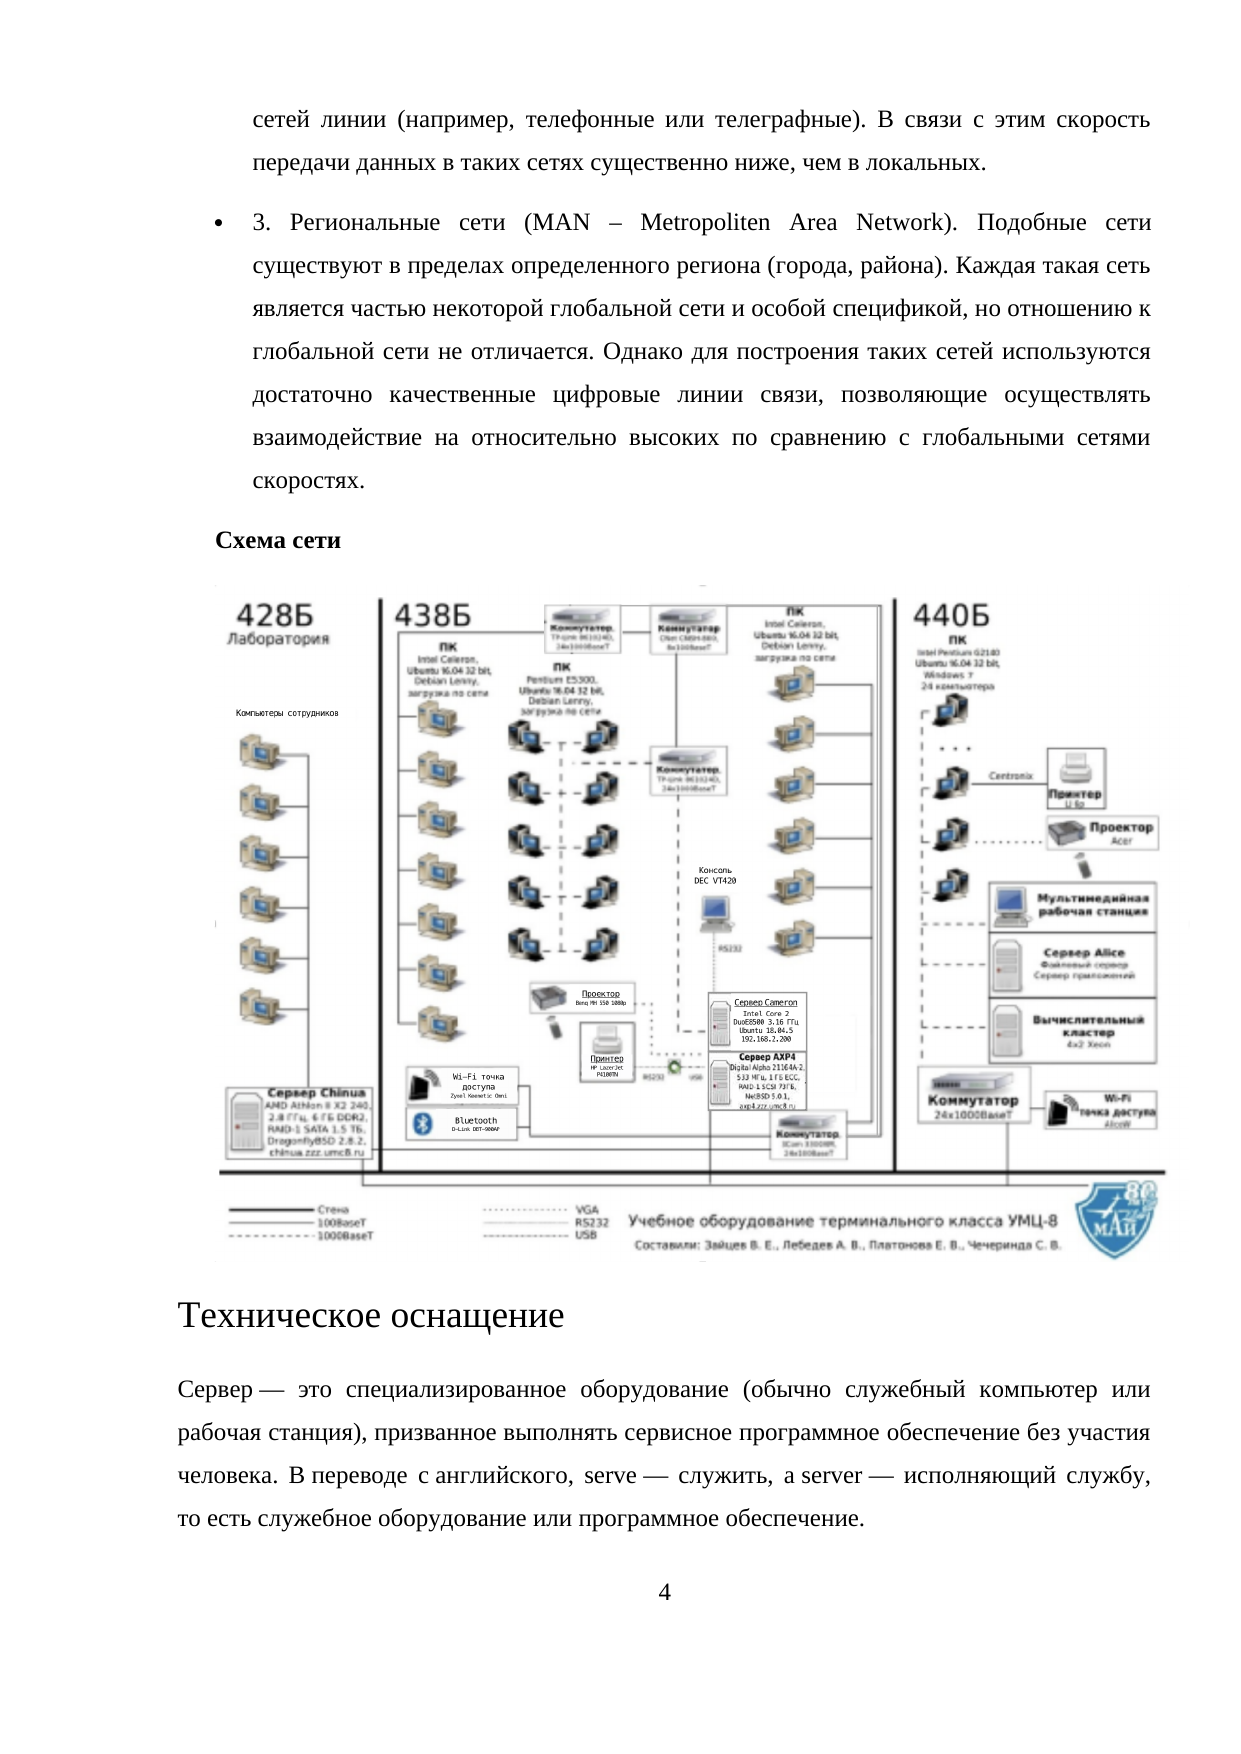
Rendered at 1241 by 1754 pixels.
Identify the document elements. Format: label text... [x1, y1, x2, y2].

text Техническое оснащение [177, 1292, 1152, 1335]
list сетей линии (например, телефонные или телеграфные). В связи с этим скорость передачи данных в таких сетях существенно ниже, чем в локальных. [215, 104, 1152, 176]
text Сервер — это специализированное оборудование (обычно служебный компьютер или рабочая станция), призванное выполнять сервисное программное обеспечение без участия человека. В переводе с английского, serve — служить, а server — исполняющий службу, то есть служебное оборудование или программное обеспечение. [177, 1374, 1152, 1532]
text Схема сети [215, 525, 1152, 554]
list 3. Региональные сети (MAN – Metropoliten Area Network). Подобные сети существуют в пределах определенного региона (города, района). Каждая такая сеть является частью некоторой глобальной сети и особой спецификой, но отношению к глобальной сети не отличается. Однако для построения таких сетей используются достаточно качественные цифровые линии связи, позволяющие осуществлять взаимодействие на относительно высоких по сравнению с глобальными сетями скоростях. [215, 207, 1152, 494]
